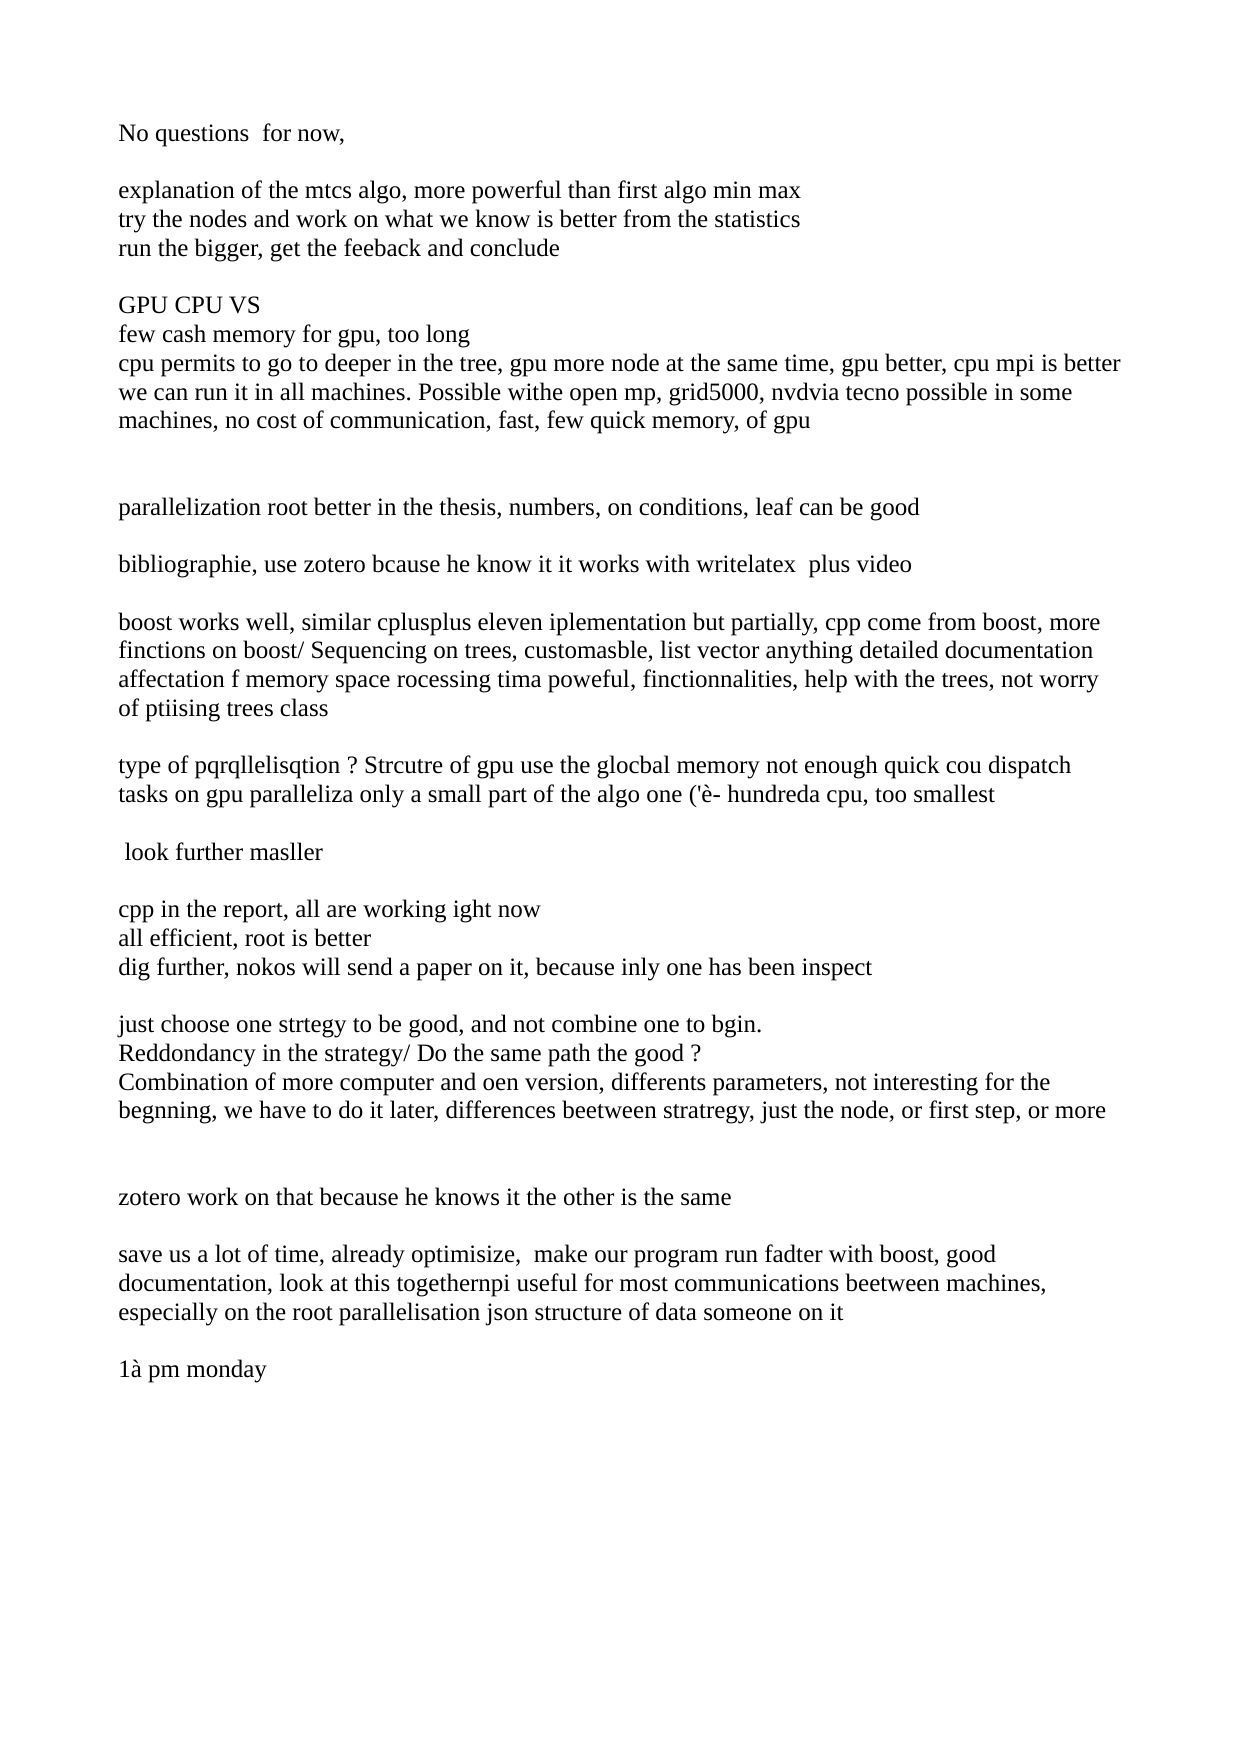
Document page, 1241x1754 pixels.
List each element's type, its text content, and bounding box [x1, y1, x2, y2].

text just choose one strtegy to be good, and not combine one to bgin. [118, 1009, 1122, 1038]
text few cash memory for gpu, too long [118, 319, 1122, 348]
text No questions for now, [118, 118, 1122, 147]
text boost works well, similar cplusplus eleven iplementation but partially, cpp come from boost, more finctions on boost/ Sequencing on trees, customasble, list vector anything detailed documentation affectation f memory space rocessing tima poweful, finctionnalities, help with the trees, not worry of ptiising trees class [118, 607, 1122, 722]
text run the bigger, get the feeback and conclude [118, 233, 1122, 262]
text GPU CPU VS [118, 291, 1122, 319]
text save us a lot of time, already optimisize, make our program run fadter with boost, good documentation, look at this togethernpi useful for most communications beetween machines, especially on the root parallelisation json structure of data someone on it [118, 1239, 1122, 1326]
text type of pqrqllelisqtion ? Strcutre of gpu use the glocbal memory not enough quick cou dispatch tasks on gpu paralleliza only a small part of the algo one ('è- hundreda cpu, too smallest [118, 751, 1122, 808]
text explanation of the mtcs algo, more powerful than first algo min max [118, 176, 1122, 204]
text dig further, nokos will send a paper on it, because inly one has been inspect [118, 952, 1122, 981]
text Reddondancy in the strategy/ Do the same path the good ? [118, 1038, 1122, 1067]
text zotero work on that because he knows it the other is the same [118, 1182, 1122, 1211]
text bibliographie, use zotero bcause he know it it works with writelatex plus video [118, 549, 1122, 578]
text cpp in the report, all are working ight now [118, 894, 1122, 923]
text look further masller [118, 837, 1122, 866]
text Combination of more computer and oen version, differents parameters, not interesting for the begnning, we have to do it later, differences beetween stratregy, just the node, or first step, or more [118, 1067, 1122, 1124]
text all efficient, root is better [118, 923, 1122, 952]
text parallelization root better in the thesis, numbers, on conditions, leaf can be good [118, 492, 1122, 521]
text cpu permits to go to deeper in the tree, gpu more node at the same time, gpu better, cpu mpi is better we can run it in all machines. Possible withe open mp, grid5000, nvdvia tecno possible in some machines, no cost of communication, fast, few quick memory, of gpu [118, 348, 1122, 434]
text try the nodes and work on what we know is better from the statistics [118, 204, 1122, 233]
text 1à pm monday [118, 1354, 1122, 1383]
